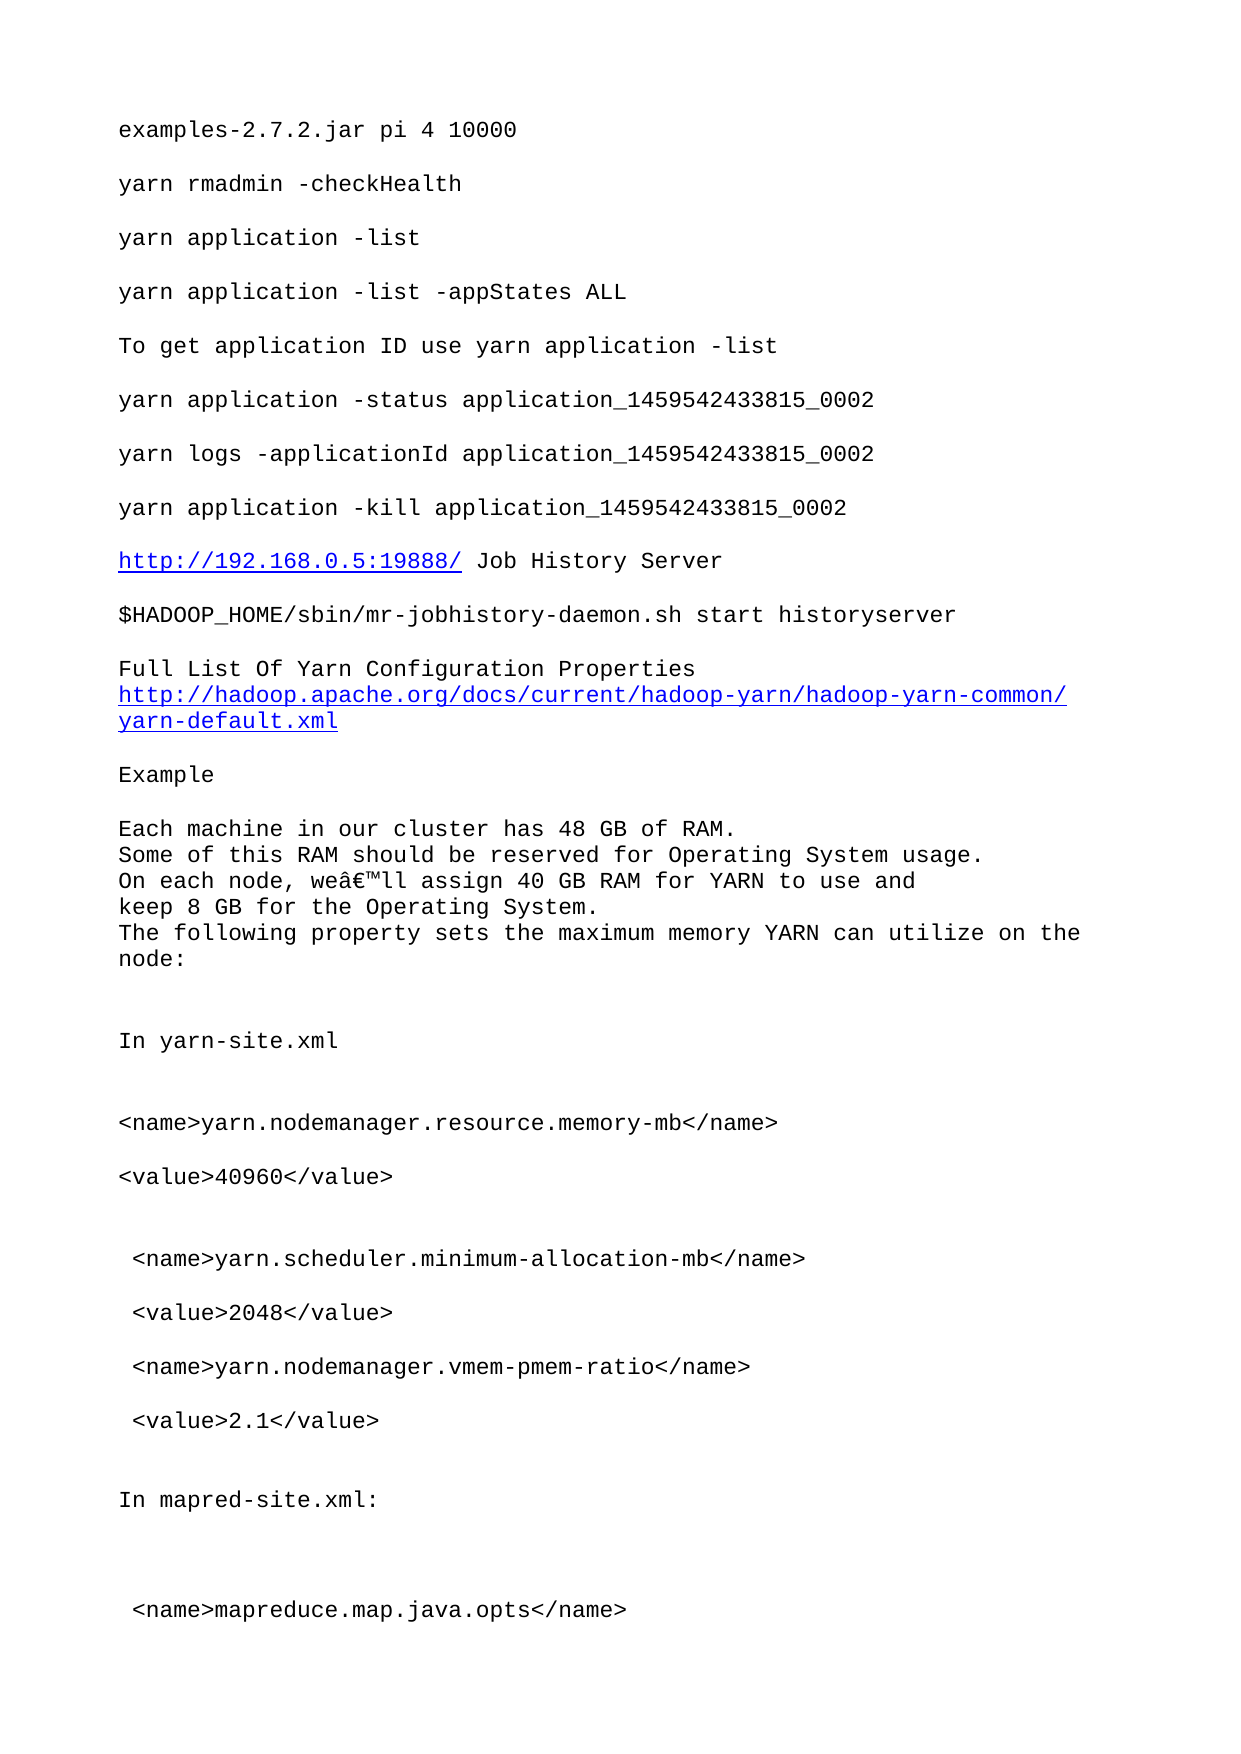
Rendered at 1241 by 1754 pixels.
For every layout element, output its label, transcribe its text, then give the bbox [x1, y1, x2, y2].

text yarn application -status application_1459542433815_0002 [118, 388, 1122, 414]
text In mapred-site.xml: [118, 1489, 1122, 1515]
text To get application ID use yarn application -list [118, 334, 1122, 360]
text On each node, weâ€™ll assign 40 GB RAM for YARN to use and [118, 869, 1122, 895]
text yarn logs -applicationId application_1459542433815_0002 [118, 442, 1122, 468]
text Some of this RAM should be reserved for Operating System usage. [118, 843, 1122, 869]
text <name>yarn.scheduler.minimum-allocation-mb</name> [118, 1247, 1122, 1273]
text yarn application -list -appStates ALL [118, 280, 1122, 306]
text <name>yarn.nodemanager.vmem-pmem-ratio</name> [118, 1355, 1122, 1381]
text examples-2.7.2.jar pi 4 10000 [118, 118, 1122, 144]
text In yarn-site.xml [118, 1029, 1122, 1055]
text <value>2.1</value> [118, 1409, 1122, 1435]
text yarn application -kill application_1459542433815_0002 [118, 496, 1122, 522]
text http://hadoop.apache.org/docs/current/hadoop-yarn/hadoop-yarn-common/yarn-default.xml [118, 684, 1122, 736]
text Full List Of Yarn Configuration Properties [118, 658, 1122, 684]
text keep 8 GB for the Operating System. [118, 895, 1122, 921]
text <value>2048</value> [118, 1301, 1122, 1327]
text yarn rmadmin -checkHealth [118, 172, 1122, 198]
text $HADOOP_HOME/sbin/mr-jobhistory-daemon.sh start historyserver [118, 604, 1122, 630]
text The following property sets the maximum memory YARN can utilize on the node: [118, 921, 1122, 973]
text yarn application -list [118, 226, 1122, 252]
text Example [118, 763, 1122, 789]
text <name>yarn.nodemanager.resource.memory-mb</name> [118, 1111, 1122, 1137]
text http://192.168.0.5:19888/ Job History Server [118, 550, 1122, 576]
text <name>mapreduce.map.java.opts</name> [118, 1599, 1122, 1625]
text Each machine in our cluster has 48 GB of RAM. [118, 817, 1122, 843]
text <value>40960</value> [118, 1165, 1122, 1191]
